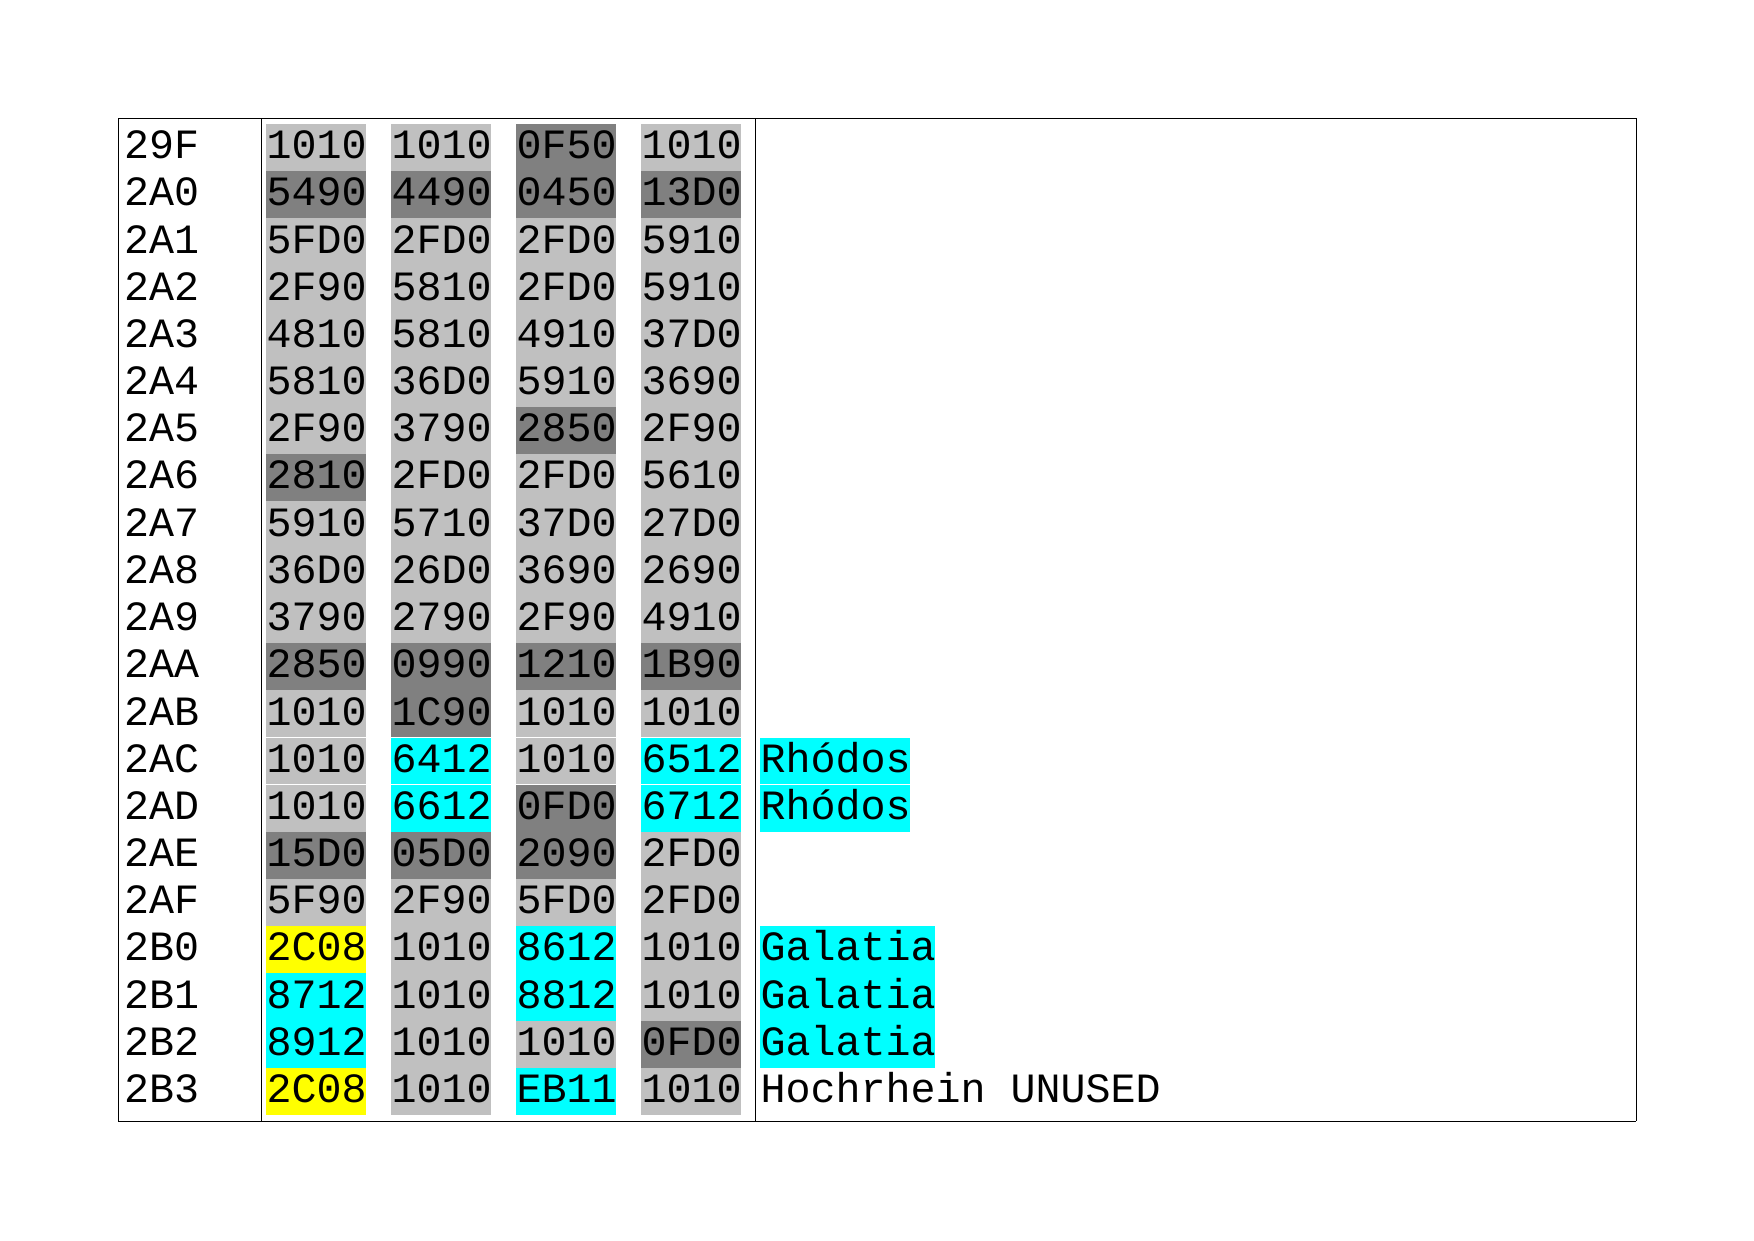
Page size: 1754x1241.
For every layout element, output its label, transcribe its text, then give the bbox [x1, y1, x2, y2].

table_header 29F 2A0 2A1 2A2 2A3 2A4 2A5 2A6 2A7 2A8 2A9 2AA 2AB 2AC 2AD 2AE 2AF 2B0 2B1 2B2 2B3 [119, 119, 261, 1121]
table_header 1010 1010 0F50 1010 5490 4490 0450 13D0 5FD0 2FD0 2FD0 5910 2F90 5810 2FD0 5910 4810 5810 4910 37D0 5810 36D0 5910 3690 2F90 3790 2850 2F90 2810 2FD0 2FD0 5610 5910 5710 37D0 27D0 36D0 26D0 3690 2690 3790 2790 2F90 4910 2850 0990 1210 1B90 1010 1C90 1010 1010 1010 6412 1010 6512 1010 6612 0FD0 6712 15D0 05D0 2090 2FD0 5F90 2F90 5FD0 2FD0 2C08 1010 8612 1010 8712 1010 8812 1010 8912 1010 1010 0FD0 2C08 1010 EB11 1010 [262, 119, 755, 1121]
table_header Rhódos Rhódos Galatia Galatia Galatia Hochrhein UNUSED [756, 119, 1636, 1121]
